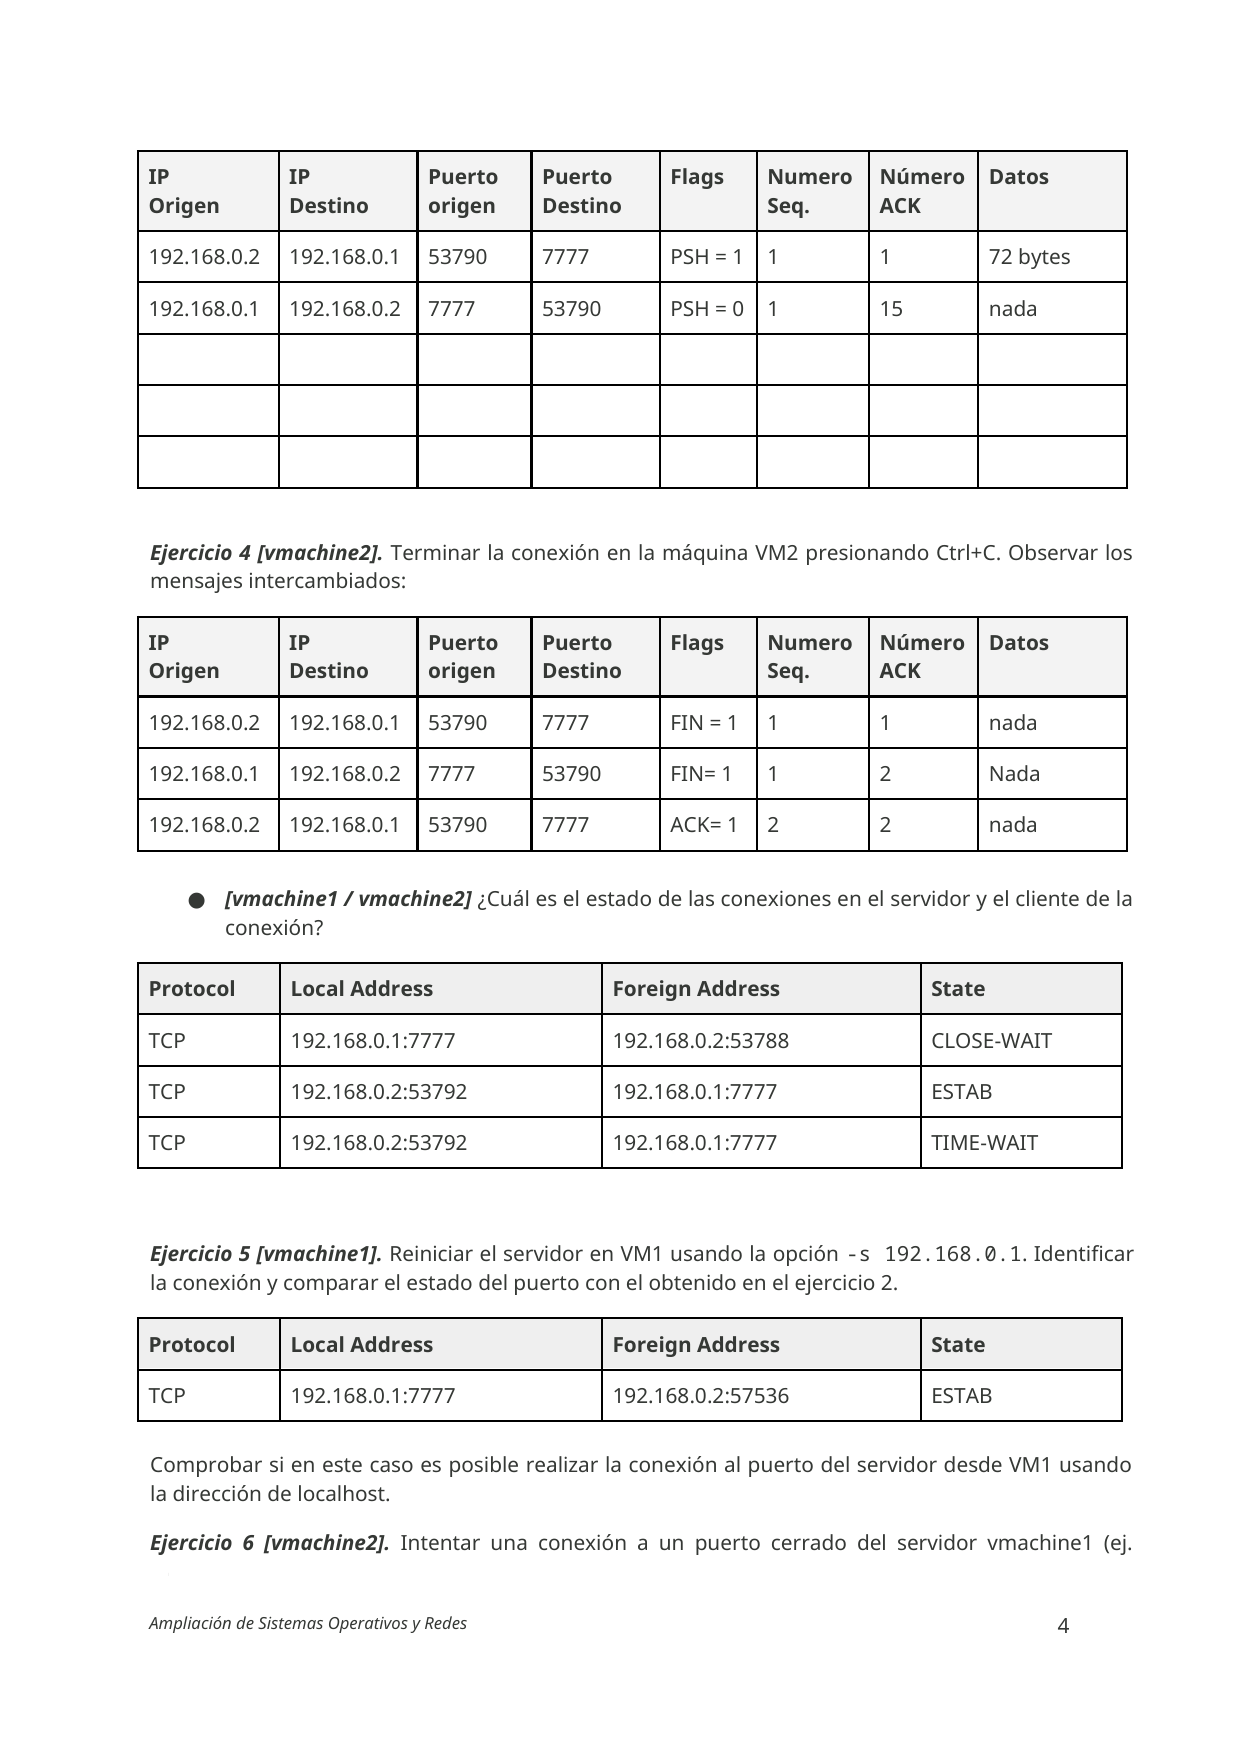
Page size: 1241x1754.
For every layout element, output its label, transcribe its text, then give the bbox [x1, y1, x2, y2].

table_header IP Origen [139, 152, 278, 230]
table_cell [419, 437, 530, 487]
table_cell [280, 386, 416, 435]
list [vmachine1 / vmachine2] ¿Cuál es el estado de las conexiones en el servidor y el cliente de la conexión? [187, 884, 1134, 941]
table_cell [139, 335, 278, 384]
table_header Puerto origen [419, 618, 530, 695]
table_header Número ACK [870, 152, 977, 230]
table_cell 192.168.0.1 [139, 283, 278, 332]
table_cell 2 [870, 749, 977, 798]
table_cell FIN = 1 [661, 698, 756, 747]
table_cell 53790 [419, 800, 530, 849]
table_cell [661, 386, 756, 435]
table_cell 53790 [419, 698, 530, 747]
table_header Protocol [139, 964, 279, 1013]
table_header Puerto Destino [533, 152, 659, 230]
table_cell CLOSE-WAIT [922, 1015, 1121, 1064]
table_cell 192.168.0.2 [280, 749, 416, 798]
table_cell [979, 335, 1126, 384]
table_cell nada [979, 283, 1126, 332]
text Comprobar si en este caso es posible realizar la conexión al puerto del servidor desde VM1 usando la dirección de localhost. [150, 1450, 1134, 1507]
table_cell [758, 437, 868, 487]
table_cell 7777 [419, 283, 530, 332]
table_header IP Origen [139, 618, 278, 695]
text Ejercicio 6 [vmachine2]. Intentar una conexión a un puerto cerrado del servidor vmachine1 (ej. [150, 1528, 1134, 1557]
table_cell [661, 437, 756, 487]
table_cell [139, 386, 278, 435]
table_cell 1 [870, 232, 977, 281]
table_cell TIME-WAIT [922, 1118, 1121, 1167]
table_cell TCP [139, 1371, 279, 1420]
text Ejercicio 5 [vmachine1]. Reiniciar el servidor en VM1 usando la opción -s 192.168.0.1. Identificar la conexión y comparar el estado del puerto con el obtenido en el ejercicio 2. [150, 1239, 1134, 1296]
table_cell 192.168.0.1 [280, 698, 416, 747]
table_cell 192.168.0.1:7777 [281, 1371, 601, 1420]
table_cell 192.168.0.1:7777 [603, 1067, 920, 1116]
table_cell [758, 386, 868, 435]
table_cell Nada [979, 749, 1126, 798]
table_cell [533, 437, 659, 487]
table_cell nada [979, 698, 1126, 747]
table_cell 1 [758, 698, 868, 747]
table_cell 192.168.0.2 [280, 283, 416, 332]
table_header Puerto origen [419, 152, 530, 230]
table_cell ESTAB [922, 1067, 1121, 1116]
table_cell PSH = 0 [661, 283, 756, 332]
table_header IP Destino [280, 618, 416, 695]
table_header Foreign Address [603, 964, 920, 1013]
table_cell 1 [758, 232, 868, 281]
table_cell 192.168.0.1:7777 [603, 1118, 920, 1167]
table_cell 192.168.0.2:57536 [603, 1371, 920, 1420]
table_cell 7777 [533, 800, 659, 849]
table_cell [419, 386, 530, 435]
table_cell TCP [139, 1067, 279, 1116]
table_cell 192.168.0.1:7777 [281, 1015, 601, 1064]
table_cell [533, 335, 659, 384]
table_cell 192.168.0.1 [139, 749, 278, 798]
table_cell [280, 335, 416, 384]
table_header Flags [661, 618, 756, 695]
table_cell TCP [139, 1015, 279, 1064]
table_cell [979, 437, 1126, 487]
table_cell 192.168.0.2:53788 [603, 1015, 920, 1064]
table_header State [922, 964, 1121, 1013]
table_cell [139, 437, 278, 487]
table_cell nada [979, 800, 1126, 849]
table_cell 1 [870, 698, 977, 747]
table_cell 7777 [533, 698, 659, 747]
table_cell 53790 [533, 749, 659, 798]
table_cell [870, 386, 977, 435]
table_cell [758, 335, 868, 384]
table_header State [922, 1319, 1121, 1368]
table_cell 1 [758, 749, 868, 798]
table_header Datos [979, 618, 1126, 695]
table_cell [870, 437, 977, 487]
table_cell 192.168.0.1 [280, 800, 416, 849]
table_header Numero Seq. [758, 618, 868, 695]
table_header Datos [979, 152, 1126, 230]
table_header Número ACK [870, 618, 977, 695]
table_cell 192.168.0.2 [139, 698, 278, 747]
table_header Protocol [139, 1319, 279, 1368]
table_cell 7777 [533, 232, 659, 281]
table_header Puerto Destino [533, 618, 659, 695]
table_header IP Destino [280, 152, 416, 230]
text Ejercicio 4 [vmachine2]. Terminar la conexión en la máquina VM2 presionando Ctrl+C. Observar los mensajes intercambiados: [150, 538, 1134, 595]
table_cell ESTAB [922, 1371, 1121, 1420]
table_cell 53790 [533, 283, 659, 332]
table_cell [979, 386, 1126, 435]
table_cell ACK= 1 [661, 800, 756, 849]
table_cell FIN= 1 [661, 749, 756, 798]
table_cell 7777 [419, 749, 530, 798]
table_cell 1 [758, 283, 868, 332]
table_header Local Address [281, 1319, 601, 1368]
table_cell 2 [870, 800, 977, 849]
table_cell 72 bytes [979, 232, 1126, 281]
table_cell [533, 386, 659, 435]
table_cell 15 [870, 283, 977, 332]
table_cell 2 [758, 800, 868, 849]
table_cell TCP [139, 1118, 279, 1167]
table_cell [280, 437, 416, 487]
table_cell 192.168.0.2:53792 [281, 1067, 601, 1116]
table_cell 192.168.0.2 [139, 232, 278, 281]
table_cell [419, 335, 530, 384]
table_header Foreign Address [603, 1319, 920, 1368]
table_cell [870, 335, 977, 384]
table_header Local Address [281, 964, 601, 1013]
table_cell 53790 [419, 232, 530, 281]
table_cell 192.168.0.1 [280, 232, 416, 281]
table_cell 192.168.0.2:53792 [281, 1118, 601, 1167]
table_cell [661, 335, 756, 384]
table_header Flags [661, 152, 756, 230]
table_cell 192.168.0.2 [139, 800, 278, 849]
table_header Numero Seq. [758, 152, 868, 230]
table_cell PSH = 1 [661, 232, 756, 281]
